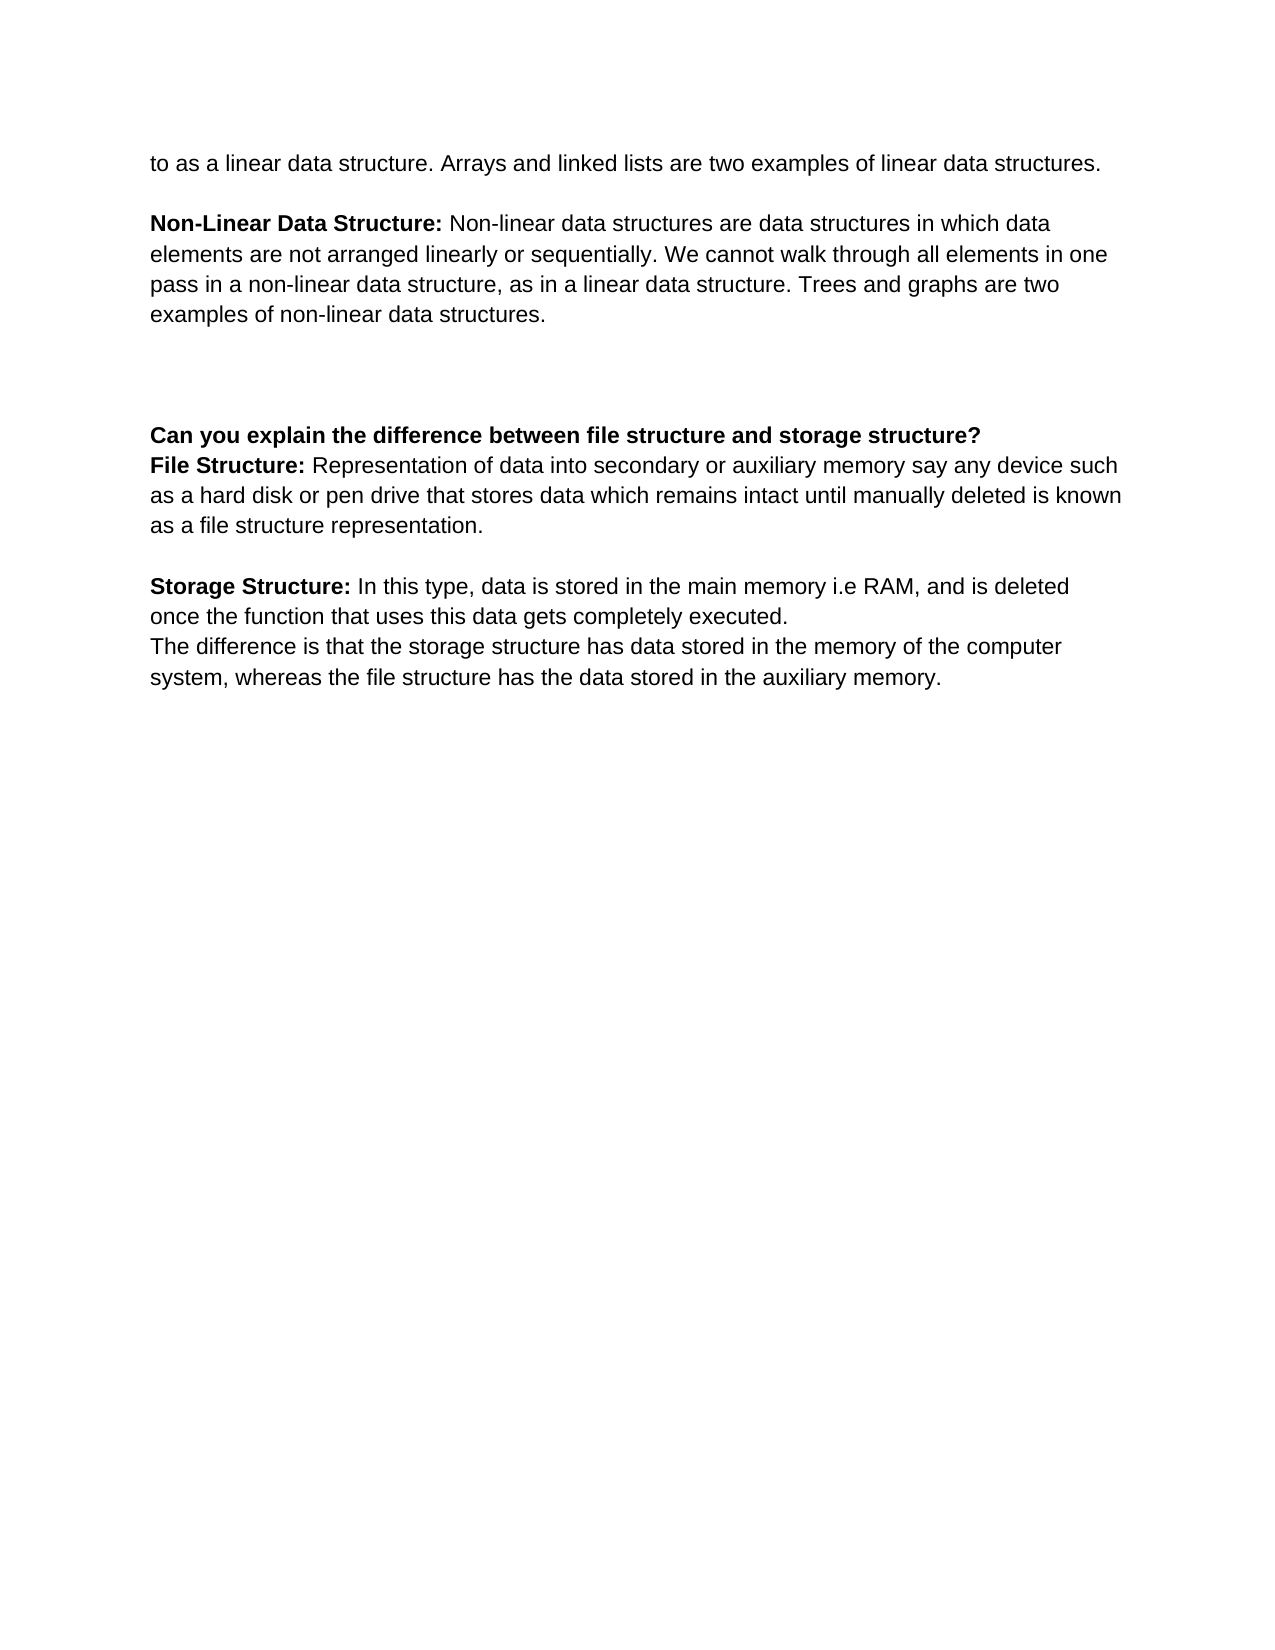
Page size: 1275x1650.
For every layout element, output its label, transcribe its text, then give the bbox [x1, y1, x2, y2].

text Non-Linear Data Structure: Non-linear data structures are data structures in which data elements are not arranged linearly or sequentially. We cannot walk through all elements in one pass in a non-linear data structure, as in a linear data structure. Trees and graphs are two examples of non-linear data structures. [150, 210, 1125, 327]
text Can you explain the difference between file structure and storage structure? [150, 422, 1125, 448]
text to as a linear data structure. Arrays and linked lists are two examples of linear data structures. [150, 150, 1125, 176]
text Storage Structure: In this type, data is stored in the main memory i.e RAM, and is deleted once the function that uses this data gets completely executed. [150, 573, 1125, 629]
text File Structure: Representation of data into secondary or auxiliary memory say any device such as a hard disk or pen drive that stores data which remains intact until manually deleted is known as a file structure representation. [150, 452, 1125, 539]
text The difference is that the storage structure has data stored in the memory of the computer system, whereas the file structure has the data stored in the auxiliary memory. [150, 633, 1125, 690]
